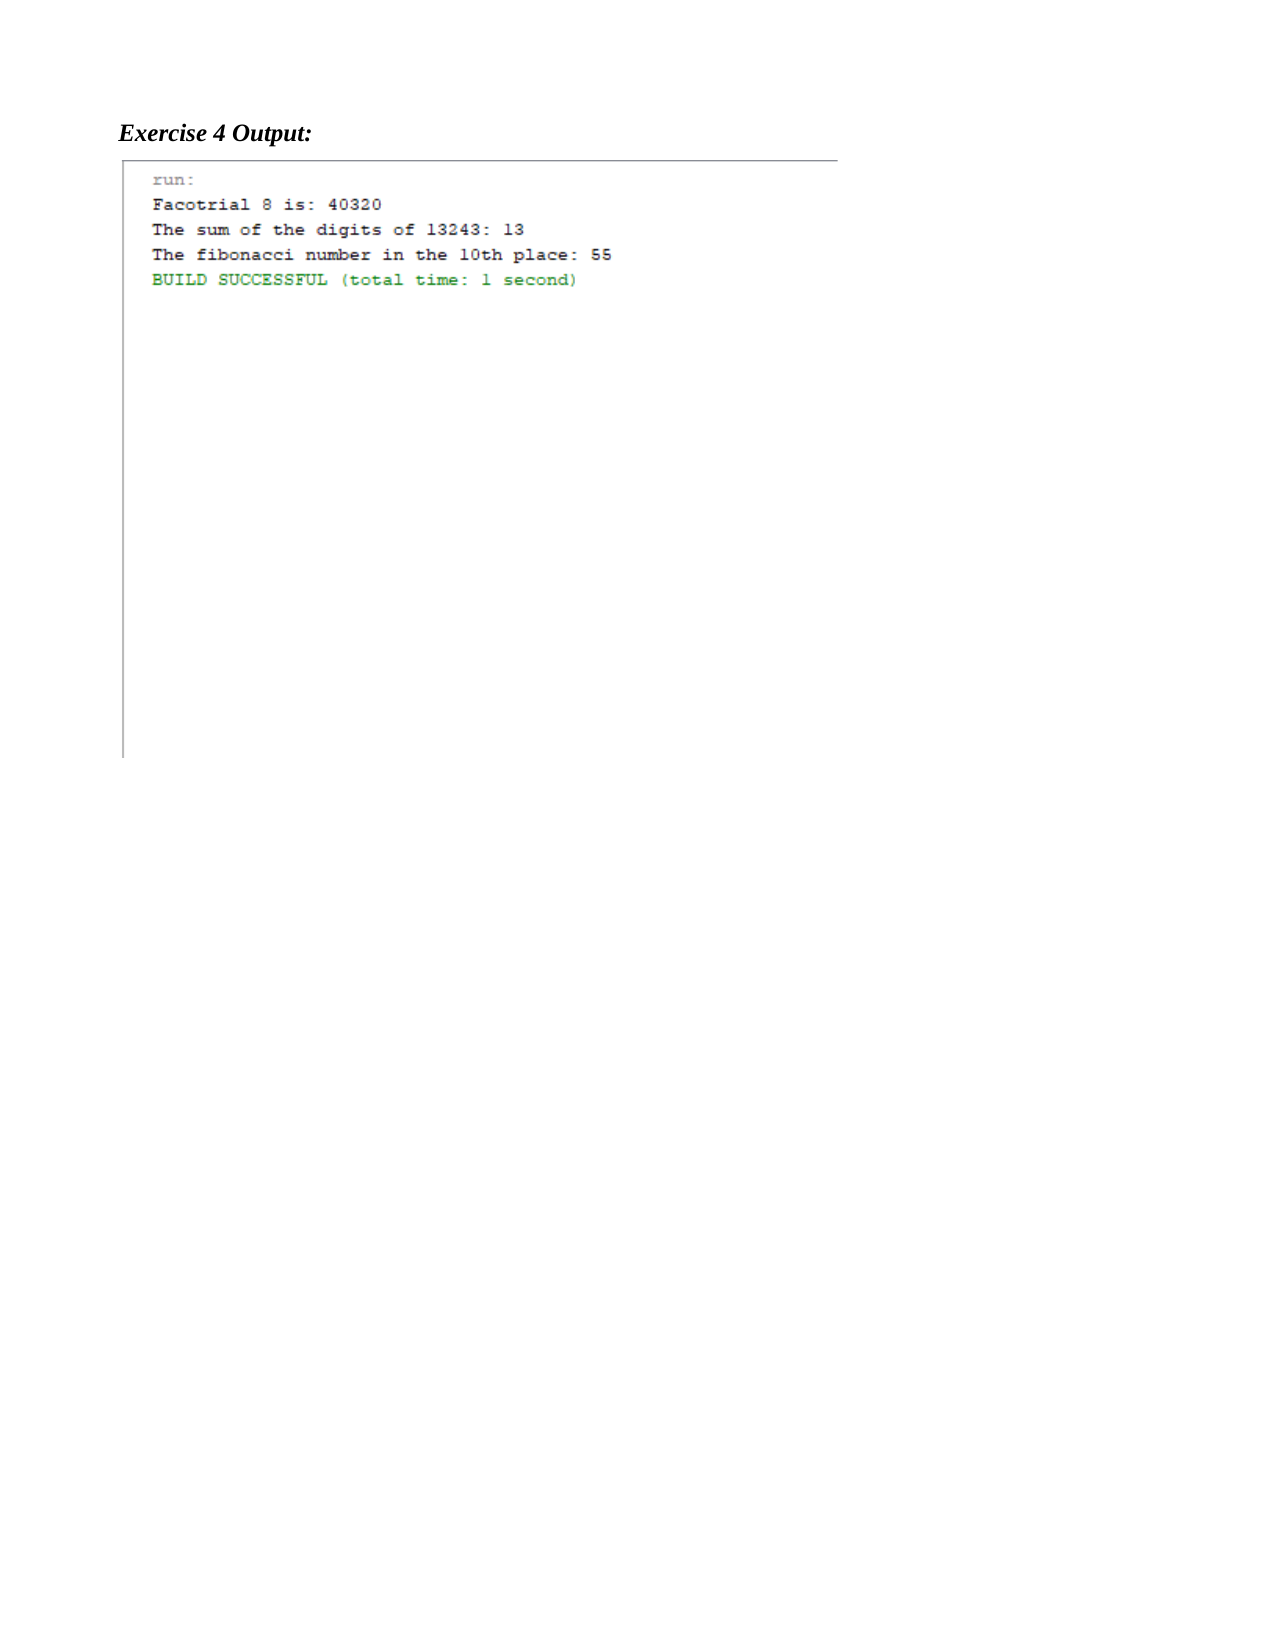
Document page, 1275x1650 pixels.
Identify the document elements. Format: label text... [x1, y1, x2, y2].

text Exercise 4 Output: [118, 118, 1157, 147]
picture [121, 160, 838, 758]
